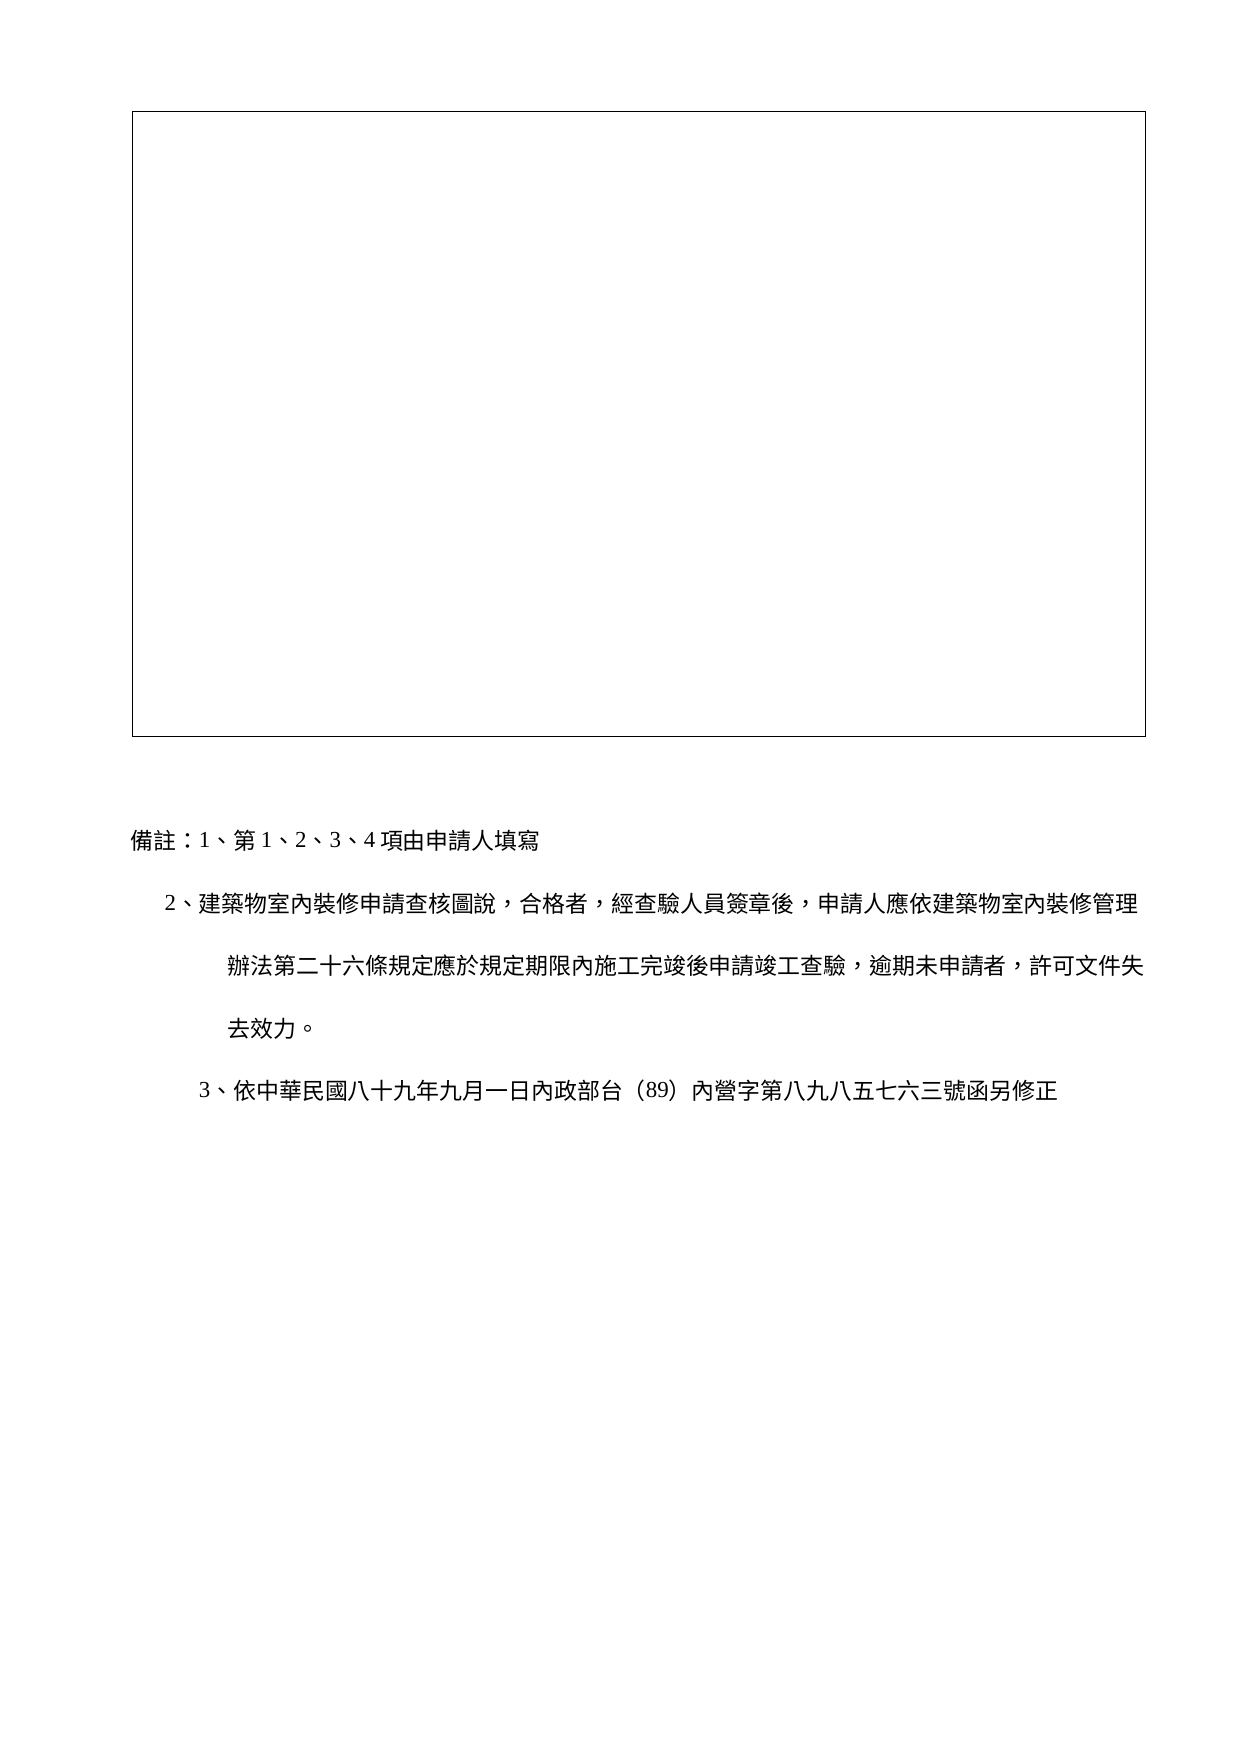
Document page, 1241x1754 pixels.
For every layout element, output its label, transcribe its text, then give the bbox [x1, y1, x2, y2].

table_cell [133, 112, 1145, 736]
text 3、依中華民國八十九年九月一日內政部台（89）內營字第八九八五七六三號函另修正 [130, 1048, 1152, 1111]
text 2、建築物室內裝修申請查核圖說，合格者，經查驗人員簽章後，申請人應依建築物室內裝修管理辦法第二十六條規定應於規定期限內施工完竣後申請竣工查驗，逾期未申請者，許可文件失去效力。 [130, 861, 1152, 1048]
text 備註：1、第1、2、3、4項由申請人填寫 [130, 798, 1152, 861]
